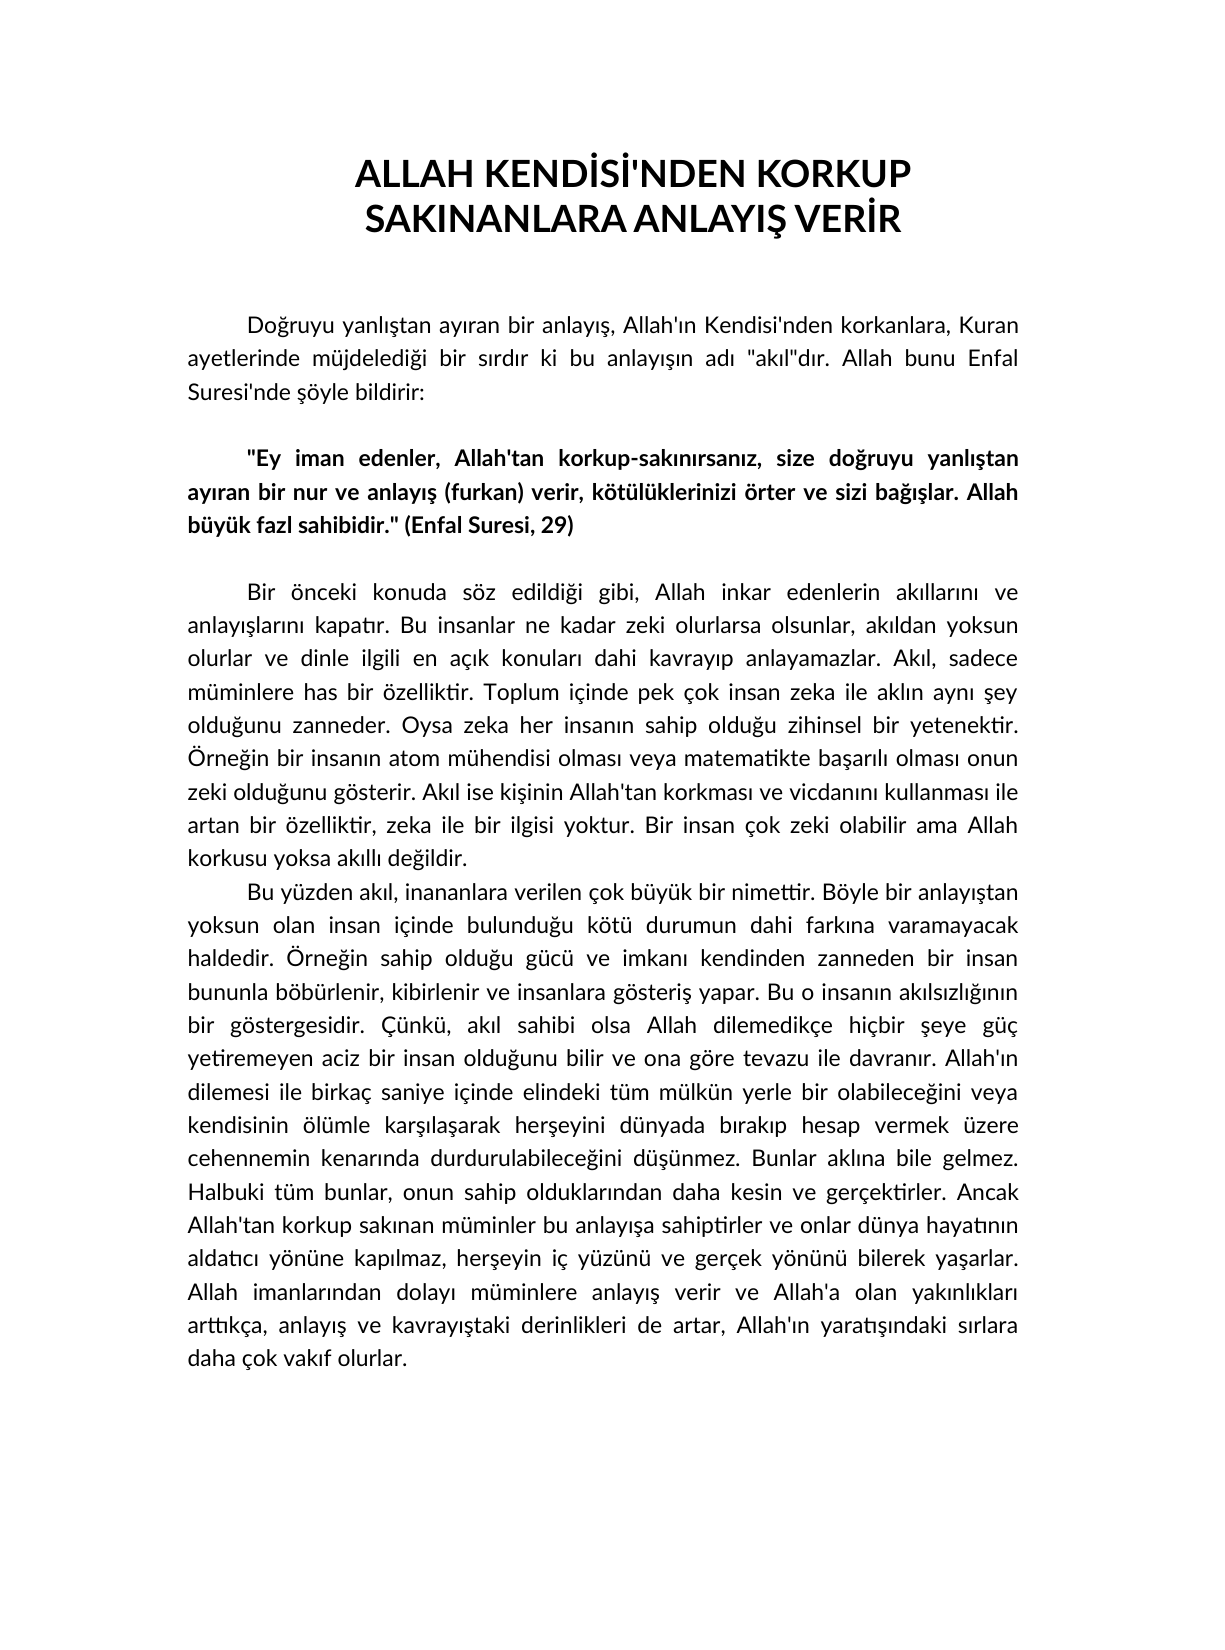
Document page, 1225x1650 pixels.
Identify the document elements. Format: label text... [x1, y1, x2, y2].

text Bu yüzden akıl, inananlara verilen çok büyük bir nimettir. Böyle bir anlayıştan yoksun olan insan içinde bulunduğu kötü durumun dahi farkına varamayacak haldedir. Örneğin sahip olduğu gücü ve imkanı kendinden zanneden bir insan bununla böbürlenir, kibirlenir ve insanlara gösteriş yapar. Bu o insanın akılsızlığının bir göstergesidir. Çünkü, akıl sahibi olsa Allah dilemedikçe hiçbir şeye güç yetiremeyen aciz bir insan olduğunu bilir ve ona göre tevazu ile davranır. Allah'ın dilemesi ile birkaç saniye içinde elindeki tüm mülkün yerle bir olabileceğini veya kendisinin ölümle karşılaşarak herşeyini dünyada bırakıp hesap vermek üzere cehennemin kenarında durdurulabileceğini düşünmez. Bunlar aklına bile gelmez. Halbuki tüm bunlar, onun sahip olduklarından daha kesin ve gerçektirler. Ancak Allah'tan korkup sakınan müminler bu anlayışa sahiptirler ve onlar dünya hayatının aldatıcı yönüne kapılmaz, herşeyin iç yüzünü ve gerçek yönünü bilerek yaşarlar. Allah imanlarından dolayı müminlere anlayış verir ve Allah'a olan yakınlıkları arttıkça, anlayış ve kavrayıştaki derinlikleri de artar, Allah'ın yaratışındaki sırlara daha çok vakıf olurlar. [187, 873, 1020, 1373]
text Doğruyu yanlıştan ayıran bir anlayış, Allah'ın Kendisi'nden korkanlara, Kuran ayetlerinde müjdelediği bir sırdır ki bu anlayışın adı "akıl"dır. Allah bunu Enfal Suresi'nde şöyle bildirir: [187, 307, 1020, 407]
subtitle ALLAH KENDİSİ'NDEN KORKUP [187, 150, 1020, 195]
text "Ey iman edenler, Allah'tan korkup-sakınırsanız, size doğruyu yanlıştan ayıran bir nur ve anlayış (furkan) verir, kötülüklerinizi örter ve sizi bağışlar. Allah büyük fazl sahibidir." (Enfal Suresi, 29) [187, 440, 1020, 540]
text Bir önceki konuda söz edildiği gibi, Allah inkar edenlerin akıllarını ve anlayışlarını kapatır. Bu insanlar ne kadar zeki olurlarsa olsunlar, akıldan yoksun olurlar ve dinle ilgili en açık konuları dahi kavrayıp anlayamazlar. Akıl, sadece müminlere has bir özelliktir. Toplum içinde pek çok insan zeka ile aklın aynı şey olduğunu zanneder. Oysa zeka her insanın sahip olduğu zihinsel bir yetenektir. Örneğin bir insanın atom mühendisi olması veya matematikte başarılı olması onun zeki olduğunu gösterir. Akıl ise kişinin Allah'tan korkması ve vicdanını kullanması ile artan bir özelliktir, zeka ile bir ilgisi yoktur. Bir insan çok zeki olabilir ama Allah korkusu yoksa akıllı değildir. [187, 573, 1020, 873]
subtitle SAKINANLARA ANLAYIŞ VERİR [187, 195, 1020, 240]
